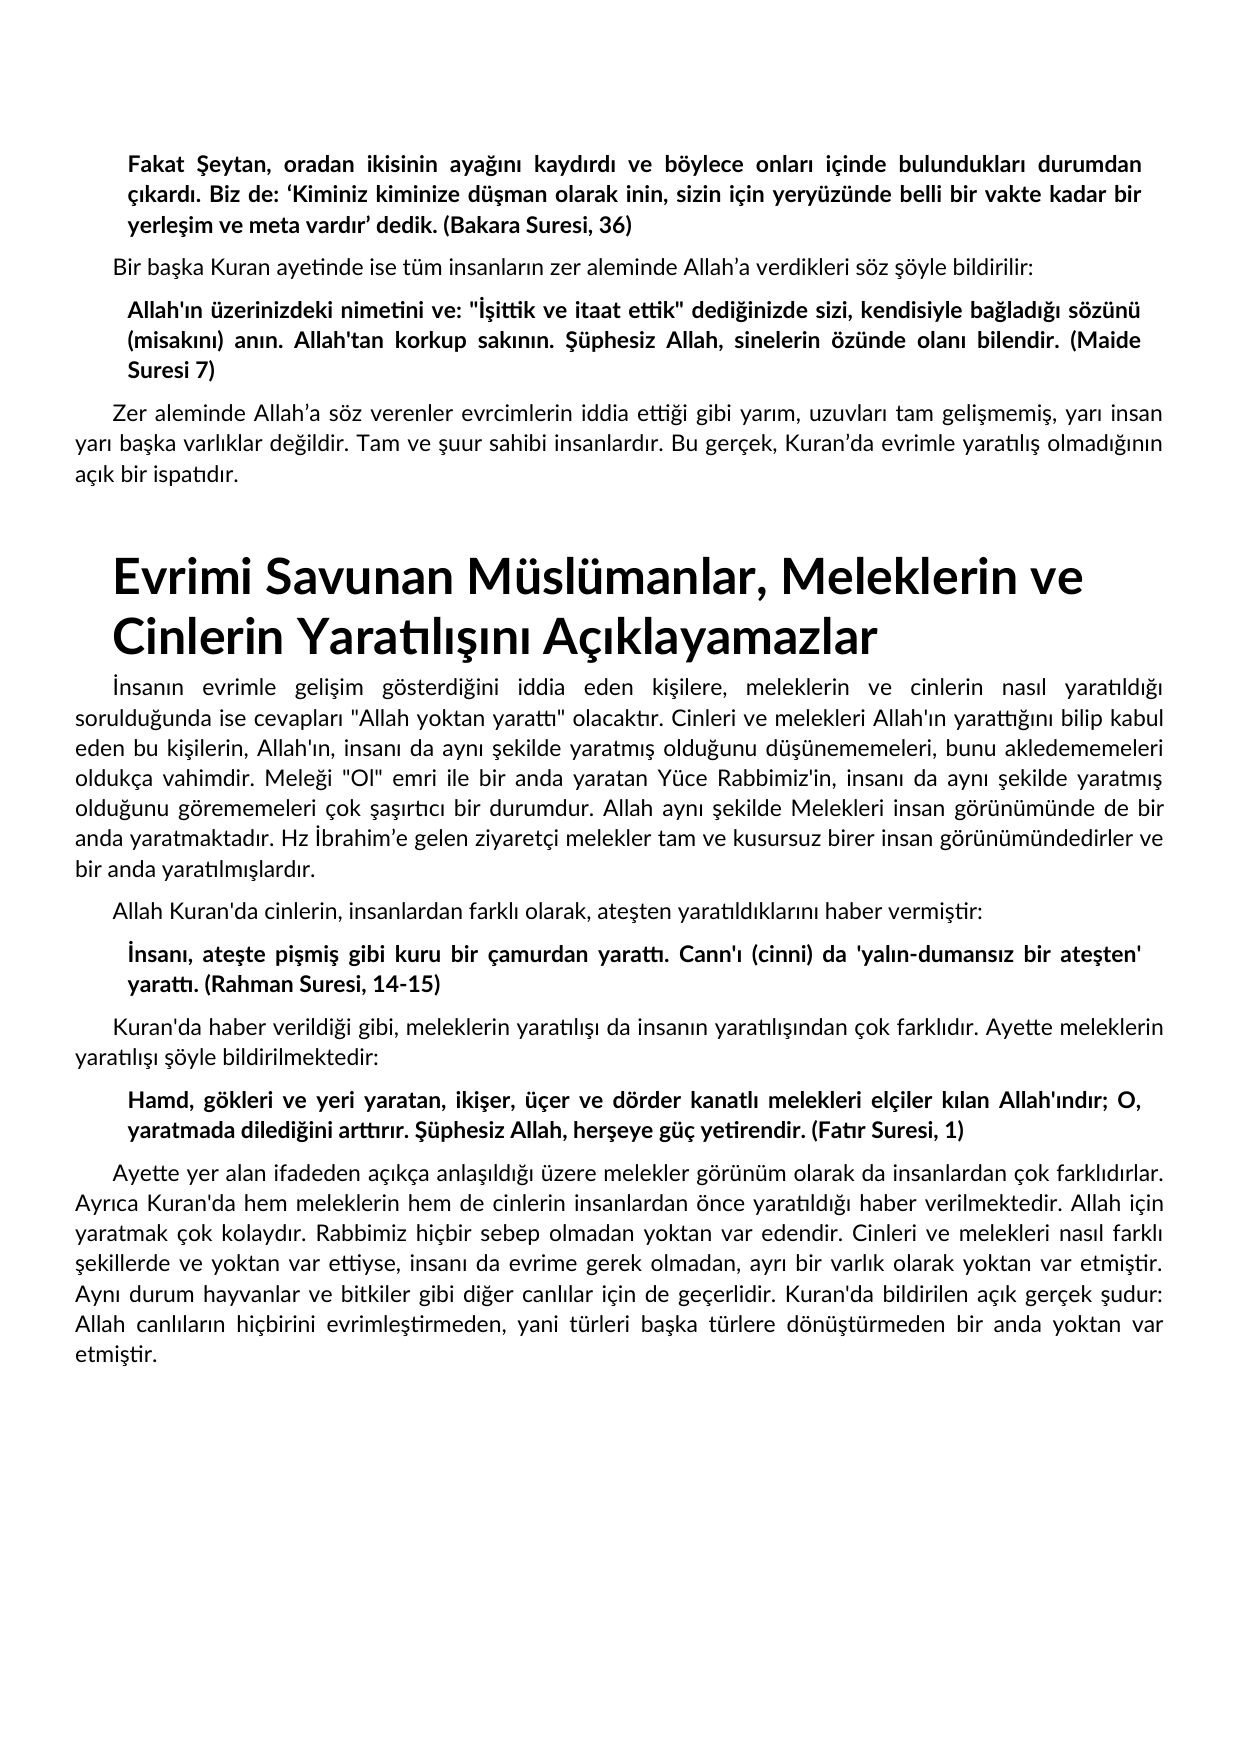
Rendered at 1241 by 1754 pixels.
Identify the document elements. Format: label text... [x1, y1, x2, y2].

subtitle Evrimi Savunan Müslümanlar, Meleklerin ve Cinlerin Yaratılışını Açıklayamazlar [112, 545, 1165, 665]
text Fakat Şeytan, oradan ikisinin ayağını kaydırdı ve böylece onları içinde bulundukları durumdan çıkardı. Biz de: ‘Kiminiz kiminize düşman olarak inin, sizin için yeryüzünde belli bir vakte kadar bir yerleşim ve meta vardır’ dedik. (Bakara Suresi, 36) [127, 150, 1143, 238]
text Kuran'da haber verildiği gibi, meleklerin yaratılışı da insanın yaratılışından çok farklıdır. Ayette meleklerin yaratılışı şöyle bildirilmektedir: [75, 1013, 1165, 1070]
text Allah'ın üzerinizdeki nimetini ve: "İşittik ve itaat ettik" dediğinizde sizi, kendisiyle bağladığı sözünü (misakını) anın. Allah'tan korkup sakının. Şüphesiz Allah, sinelerin özünde olanı bilendir. (Maide Suresi 7) [127, 296, 1143, 384]
text Ayette yer alan ifadeden açıkça anlaşıldığı üzere melekler görünüm olarak da insanlardan çok farklıdırlar. Ayrıca Kuran'da hem meleklerin hem de cinlerin insanlardan önce yaratıldığı haber verilmektedir. Allah için yaratmak çok kolaydır. Rabbimiz hiçbir sebep olmadan yoktan var edendir. Cinleri ve melekleri nasıl farklı şekillerde ve yoktan var ettiyse, insanı da evrime gerek olmadan, ayrı bir varlık olarak yoktan var etmiştir. Aynı durum hayvanlar ve bitkiler gibi diğer canlılar için de geçerlidir. Kuran'da bildirilen açık gerçek şudur: Allah canlıların hiçbirini evrimleştirmeden, yani türleri başka türlere dönüştürmeden bir anda yoktan var etmiştir. [75, 1158, 1165, 1367]
text İnsanı, ateşte pişmiş gibi kuru bir çamurdan yarattı. Cann'ı (cinni) da 'yalın-dumansız bir ateşten' yarattı. (Rahman Suresi, 14-15) [127, 940, 1143, 997]
text Zer aleminde Allah’a söz verenler evrcimlerin iddia ettiği gibi yarım, uzuvları tam gelişmemiş, yarı insan yarı başka varlıklar değildir. Tam ve şuur sahibi insanlardır. Bu gerçek, Kuran’da evrimle yaratılış olmadığının açık bir ispatıdır. [75, 399, 1165, 487]
text Hamd, gökleri ve yeri yaratan, ikişer, üçer ve dörder kanatlı melekleri elçiler kılan Allah'ındır; O, yaratmada dilediğini arttırır. Şüphesiz Allah, herşeye güç yetirendir. (Fatır Suresi, 1) [127, 1086, 1143, 1143]
text İnsanın evrimle gelişim gösterdiğini iddia eden kişilere, meleklerin ve cinlerin nasıl yaratıldığı sorulduğunda ise cevapları "Allah yoktan yarattı" olacaktır. Cinleri ve melekleri Allah'ın yarattığını bilip kabul eden bu kişilerin, Allah'ın, insanı da aynı şekilde yaratmış olduğunu düşünememeleri, bunu akledememeleri oldukça vahimdir. Meleği "Ol" emri ile bir anda yaratan Yüce Rabbimiz'in, insanı da aynı şekilde yaratmış olduğunu görememeleri çok şaşırtıcı bir durumdur. Allah aynı şekilde Melekleri insan görünümünde de bir anda yaratmaktadır. Hz İbrahim’e gelen ziyaretçi melekler tam ve kusursuz birer insan görünümündedirler ve bir anda yaratılmışlardır. [75, 673, 1165, 882]
text Allah Kuran'da cinlerin, insanlardan farklı olarak, ateşten yaratıldıklarını haber vermiştir: [75, 897, 1165, 924]
text Bir başka Kuran ayetinde ise tüm insanların zer aleminde Allah’a verdikleri söz şöyle bildirilir: [75, 253, 1165, 281]
